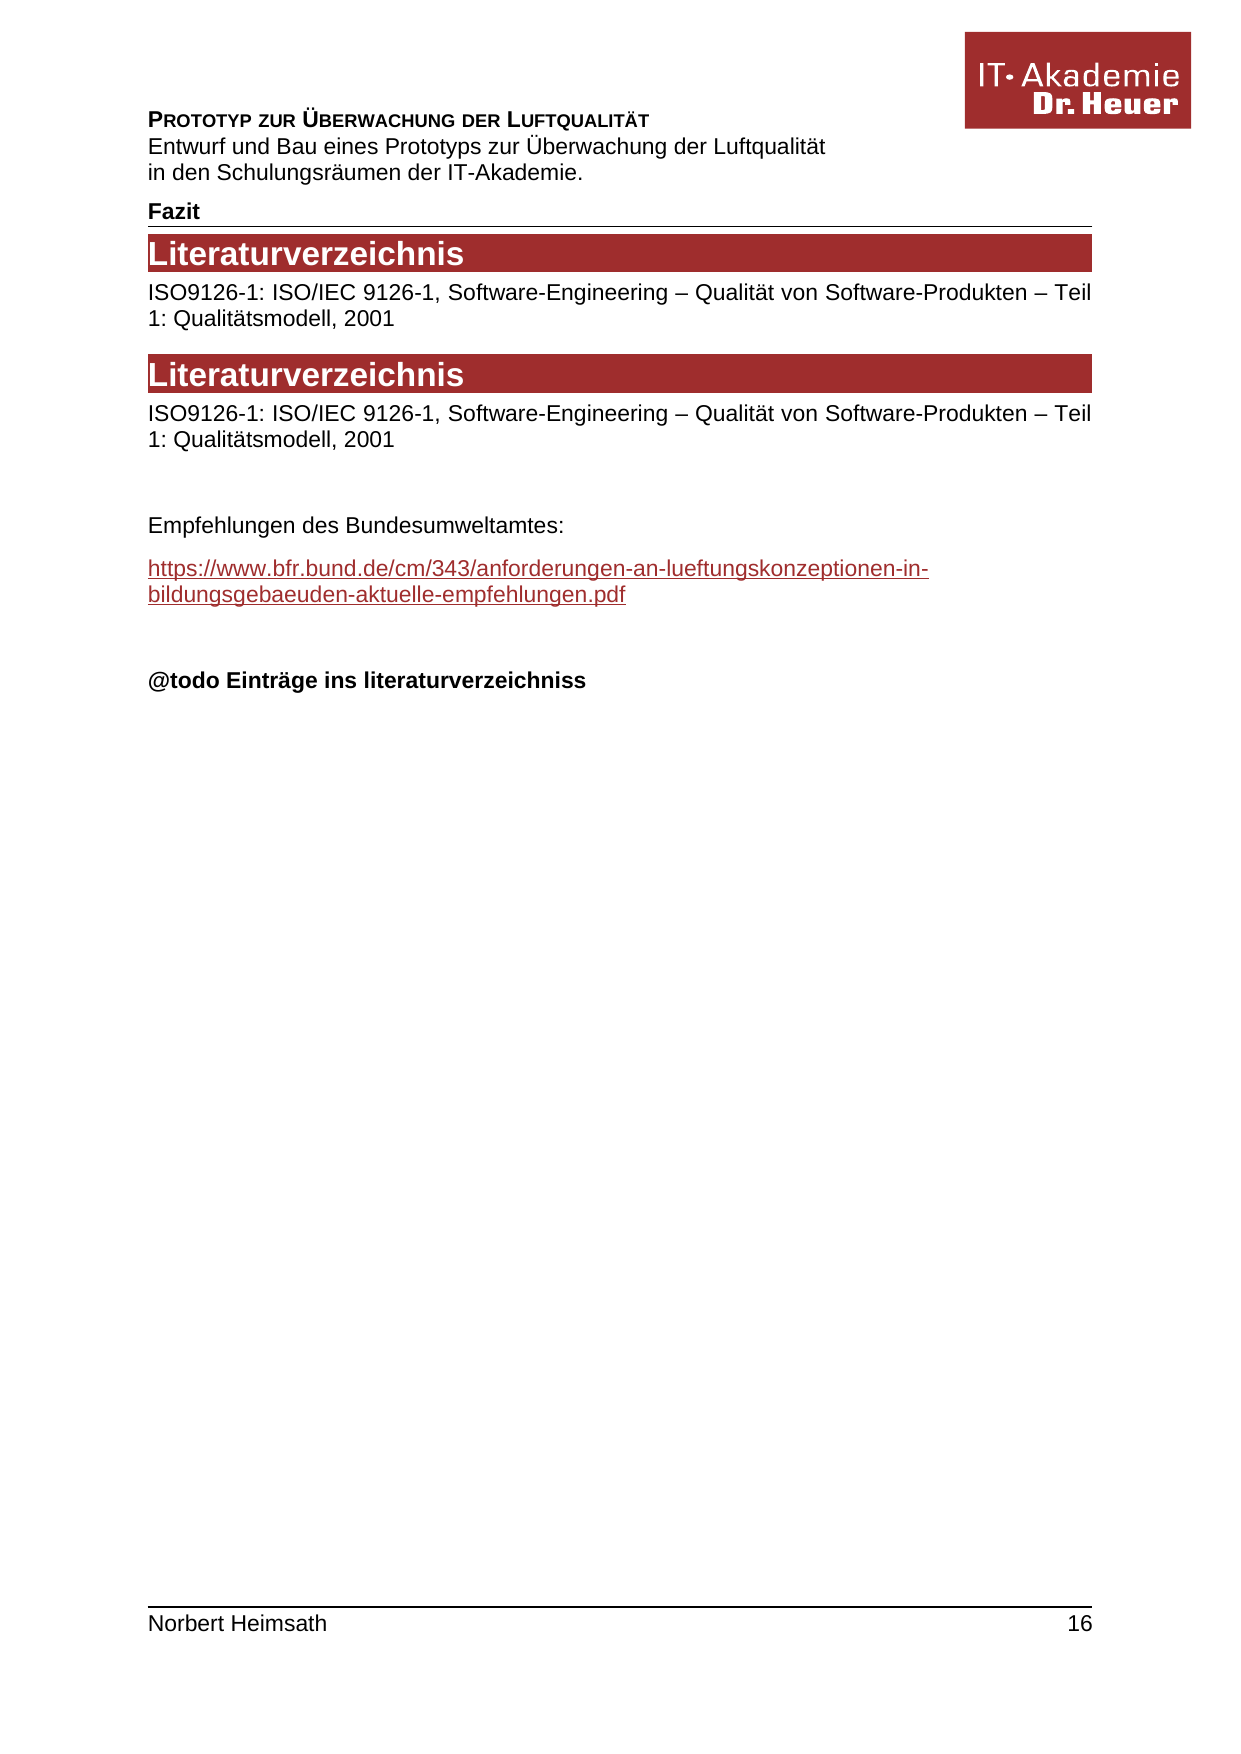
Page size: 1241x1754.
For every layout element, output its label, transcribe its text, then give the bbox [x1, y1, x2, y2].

text Empfehlungen des Bundesumweltamtes: [148, 512, 1092, 538]
text ISO9126-1: ISO/IEC 9126-1, Software-Engineering – Qualität von Software-Produkten – Teil 1: Qualitätsmodell, 2001 [148, 279, 1092, 331]
subtitle Literaturverzeichnis [148, 234, 1092, 272]
text ISO9126-1: ISO/IEC 9126-1, Software-Engineering – Qualität von Software-Produkten – Teil 1: Qualitätsmodell, 2001 [148, 399, 1092, 452]
text https://www.bfr.bund.de/cm/343/anforderungen-an-lueftungskonzeptionen-in-bildungsgebaeuden-aktuelle-empfehlungen.pdf [148, 555, 1092, 608]
text @todo Einträge ins literaturverzeichniss [148, 667, 1092, 694]
subtitle Literaturverzeichnis [148, 354, 1092, 393]
